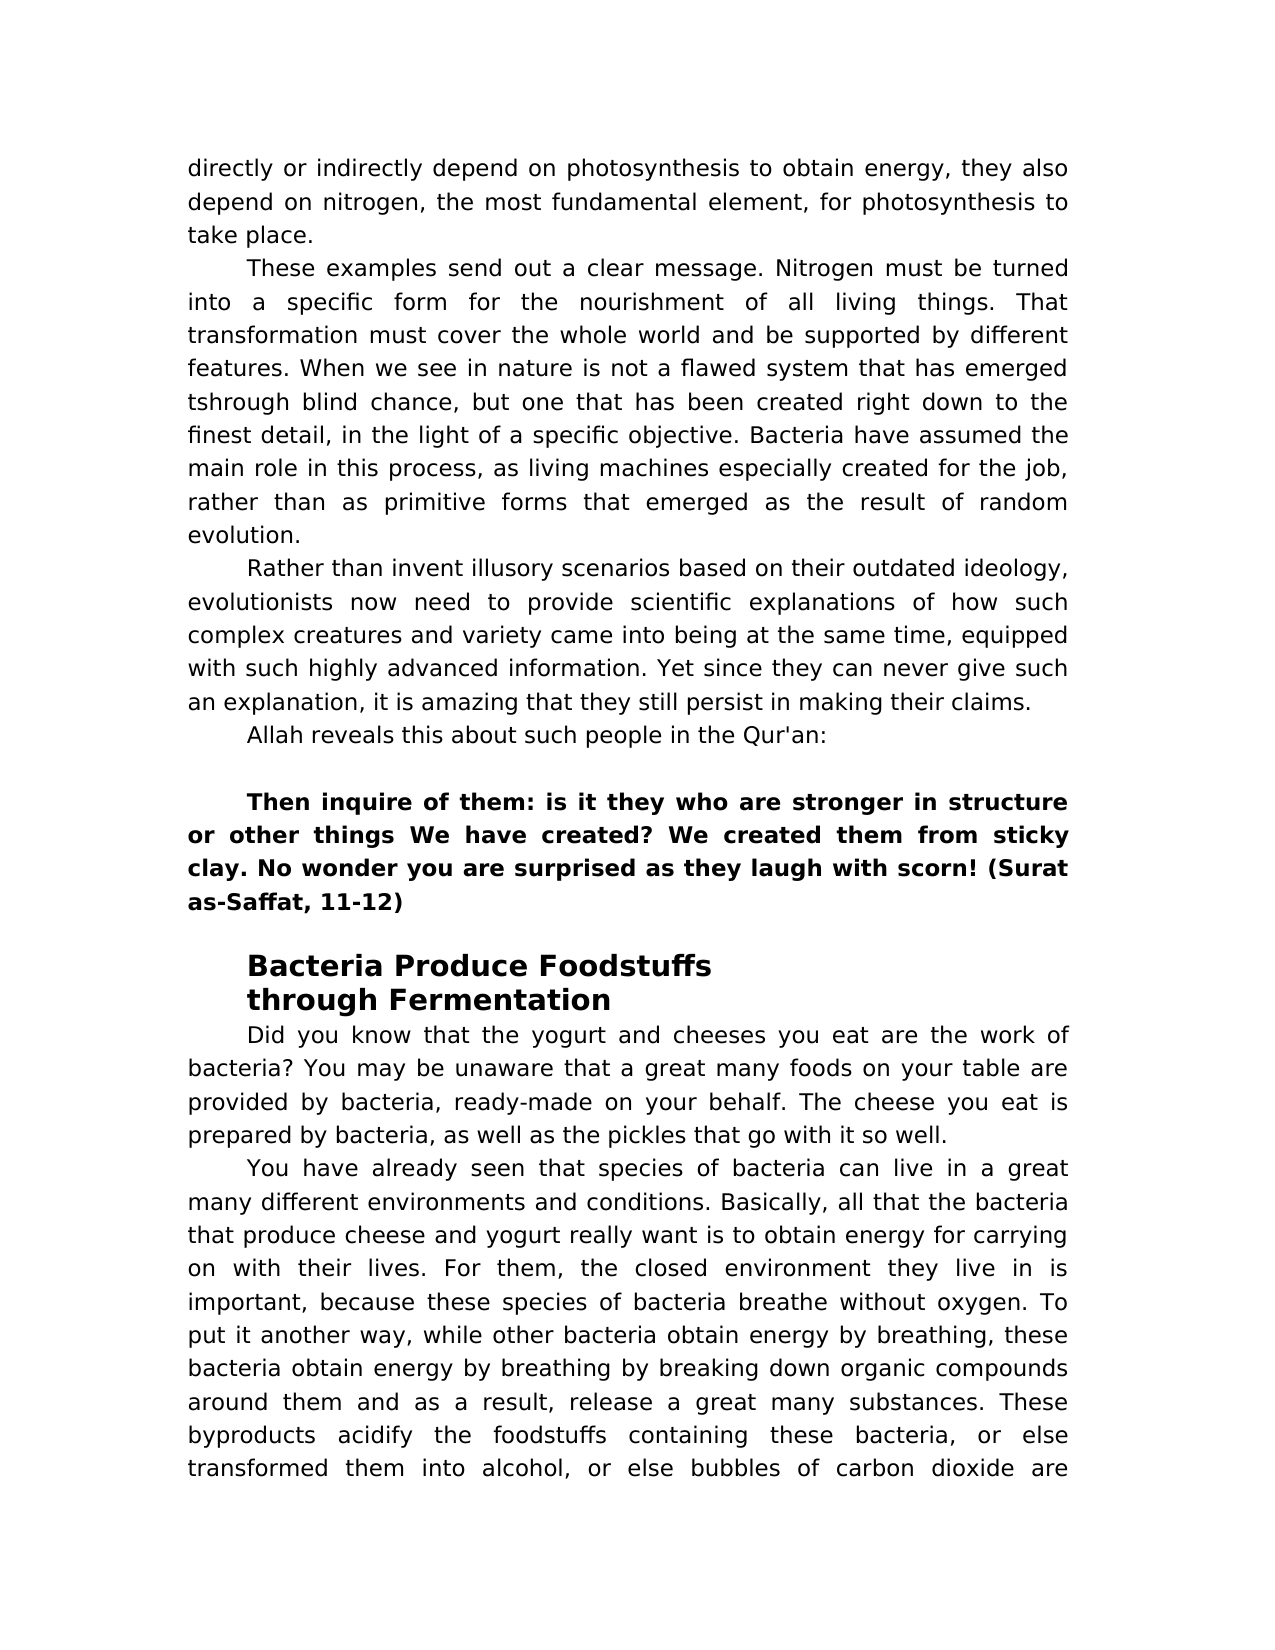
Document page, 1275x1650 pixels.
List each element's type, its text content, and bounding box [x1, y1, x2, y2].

text Bacteria Produce Foodstuffs [187, 950, 1070, 983]
text Then inquire of them: is it they who are stronger in structure or other things We have created? We created them from sticky clay. No wonder you are surprised as they laugh with scorn! (Surat as-Saffat, 11-12) [187, 783, 1070, 917]
text through Fermentation [187, 983, 1070, 1017]
text Allah reveals this about such people in the Qur'an: [187, 717, 1070, 750]
text These examples send out a clear message. Nitrogen must be turned into a specific form for the nourishment of all living things. That transformation must cover the whole world and be supported by different features. When we see in nature is not a flawed system that has emerged tshrough blind chance, but one that has been created right down to the finest detail, in the light of a specific objective. Bacteria have assumed the main role in this process, as living machines especially created for the job, rather than as primitive forms that emerged as the result of random evolution. [187, 250, 1070, 550]
text directly or indirectly depend on photosynthesis to obtain energy, they also depend on nitrogen, the most fundamental element, for photosynthesis to take place. [187, 150, 1070, 250]
text Did you know that the yogurt and cheeses you eat are the work of bacteria? You may be unaware that a great many foods on your table are provided by bacteria, ready-made on your behalf. The cheese you eat is prepared by bacteria, as well as the pickles that go with it so well. [187, 1017, 1070, 1150]
text You have already seen that species of bacteria can live in a great many different environments and conditions. Basically, all that the bacteria that produce cheese and yogurt really want is to obtain energy for carrying on with their lives. For them, the closed environment they live in is important, because these species of bacteria breathe without oxygen. To put it another way, while other bacteria obtain energy by breathing, these bacteria obtain energy by breathing by breaking down organic compounds around them and as a result, release a great many substances. These byproducts acidify the foodstuffs containing these bacteria, or else transformed them into alcohol, or else bubbles of carbon dioxide are [187, 1150, 1070, 1483]
text Rather than invent illusory scenarios based on their outdated ideology, evolutionists now need to provide scientific explanations of how such complex creatures and variety came into being at the same time, equipped with such highly advanced information. Yet since they can never give such an explanation, it is amazing that they still persist in making their claims. [187, 550, 1070, 717]
